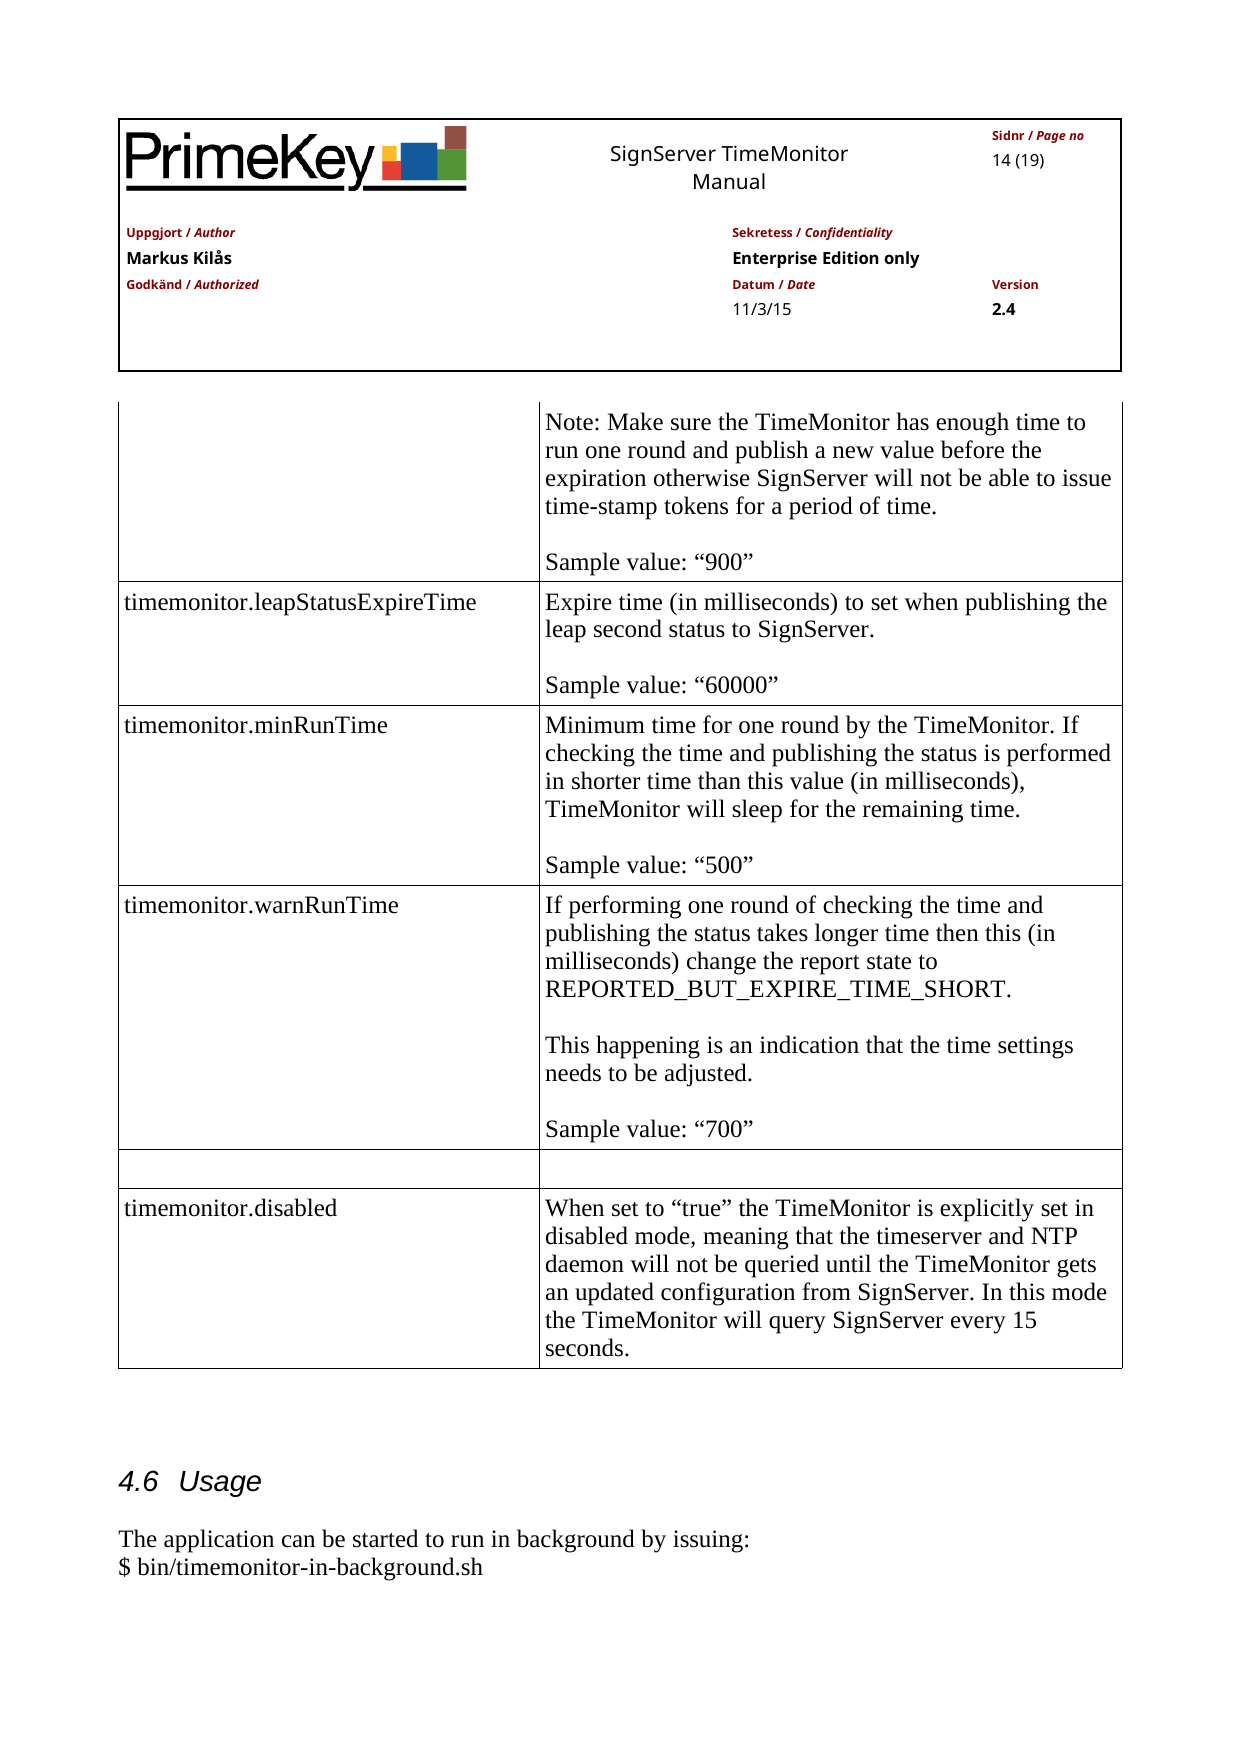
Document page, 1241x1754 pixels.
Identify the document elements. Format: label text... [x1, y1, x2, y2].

table_cell Note: Make sure the TimeMonitor has enough time to run one round and publish a new value before the expiration otherwise SignServer will not be able to issue time-stamp tokens for a period of time. Sample value: “900” [540, 402, 1122, 581]
table_cell If performing one round of checking the time and publishing the status takes longer time then this (in milliseconds) change the report state to REPORTED_BUT_EXPIRE_TIME_SHORT. This happening is an indication that the time settings needs to be adjusted. Sample value: “700” [540, 886, 1122, 1149]
table_cell timemonitor.disabled [119, 1189, 539, 1368]
table_cell When set to “true” the TimeMonitor is explicitly set in disabled mode, meaning that the timeserver and NTP daemon will not be queried until the TimeMonitor gets an updated configuration from SignServer. In this mode the TimeMonitor will query SignServer every 15 seconds. [540, 1189, 1122, 1368]
subtitle Usage [118, 1464, 1122, 1497]
table_cell [119, 402, 539, 581]
text $ bin/timemonitor-in-background.sh [118, 1553, 1122, 1581]
table_cell timemonitor.leapStatusExpireTime [119, 582, 539, 705]
table_cell Expire time (in milliseconds) to set when publishing the leap second status to SignServer. Sample value: “60000” [540, 582, 1122, 705]
table_cell timemonitor.minRunTime [119, 706, 539, 885]
picture [126, 126, 467, 191]
table_cell Minimum time for one round by the TimeMonitor. If checking the time and publishing the status is performed in shorter time than this value (in milliseconds), TimeMonitor will sleep for the remaining time. Sample value: “500” [540, 706, 1122, 885]
table_cell [119, 1150, 539, 1188]
text The application can be started to run in background by issuing: [118, 1525, 1122, 1553]
table_cell [540, 1150, 1122, 1188]
table_cell timemonitor.warnRunTime [119, 886, 539, 1149]
